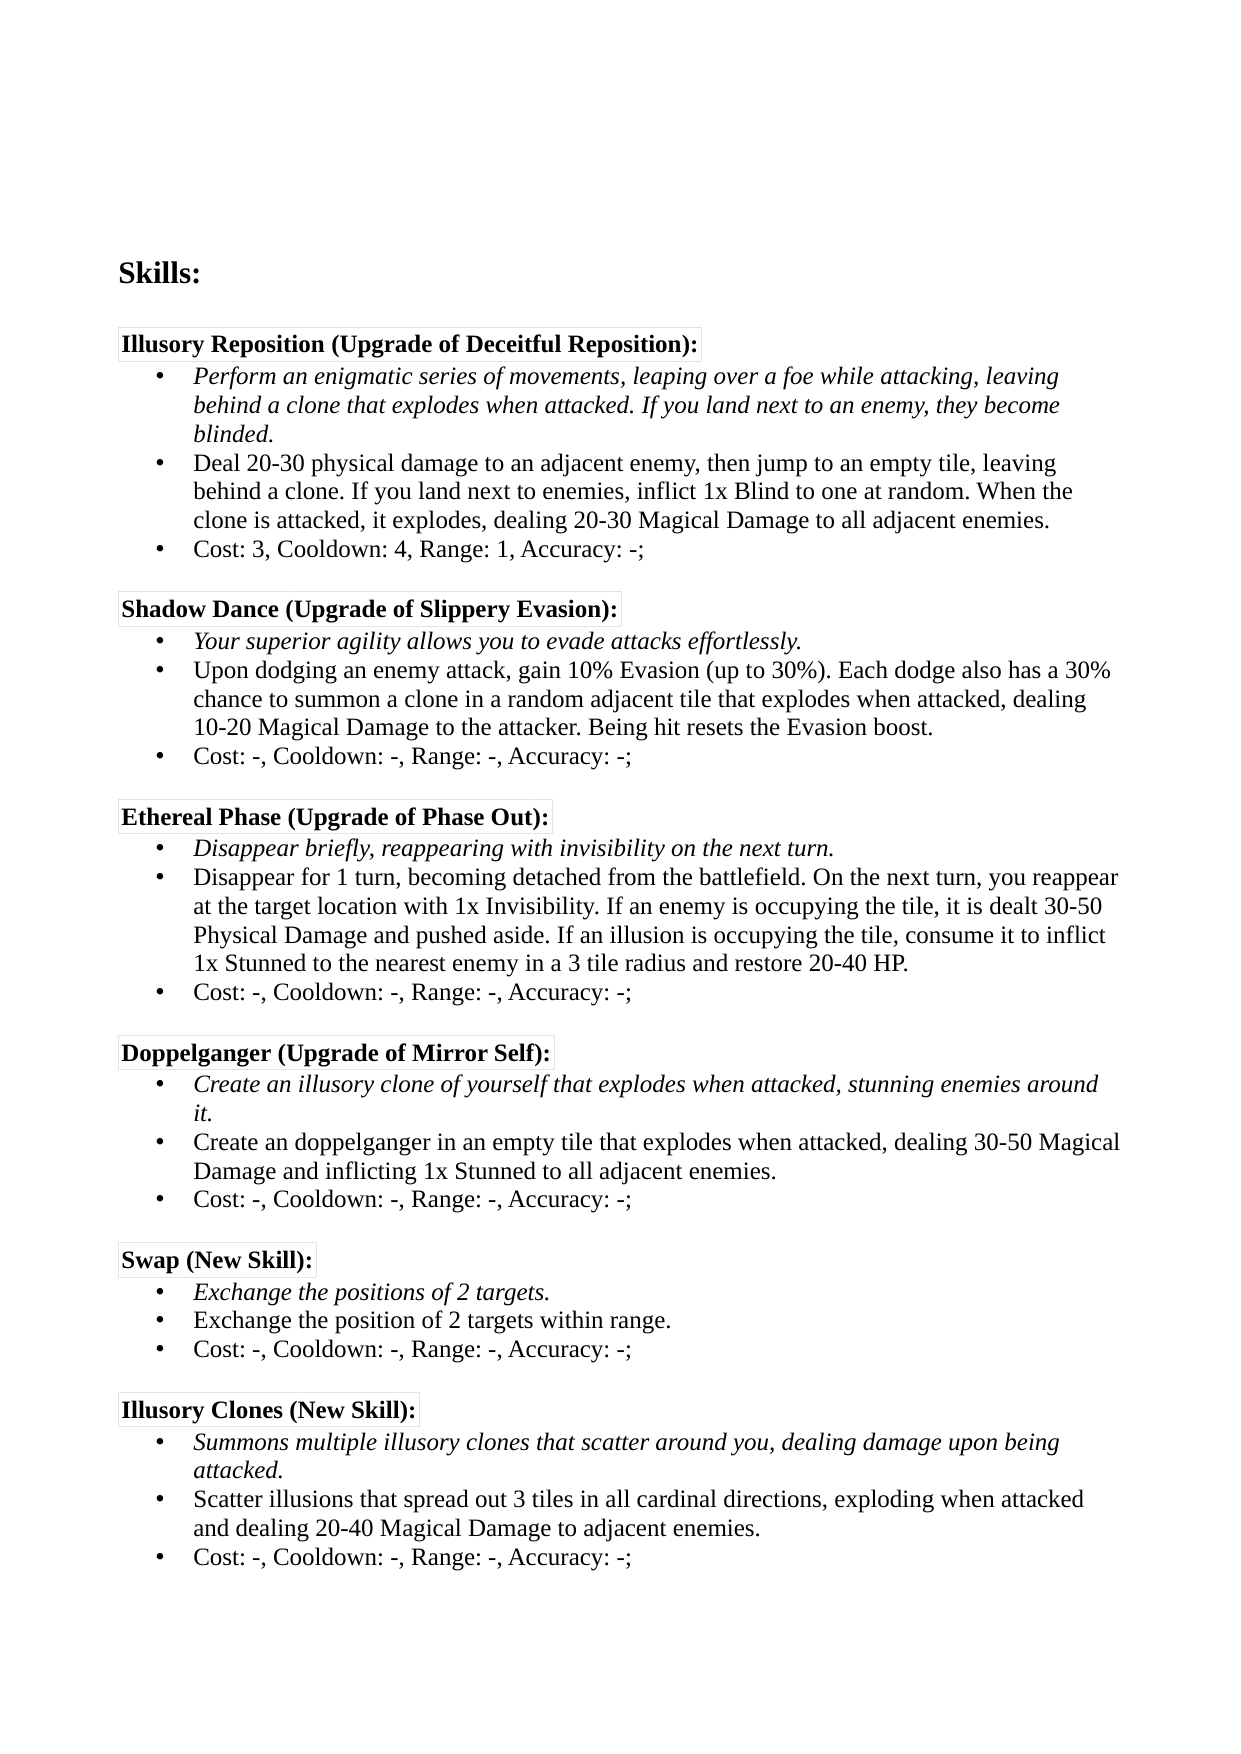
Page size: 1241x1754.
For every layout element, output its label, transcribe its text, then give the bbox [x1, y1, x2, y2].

list Disappear briefly, reappearing with invisibility on the next turn. [156, 833, 1122, 862]
list Perform an enigmatic series of movements, leaping over a foe while attacking, leaving behind a clone that explodes when attacked. If you land next to an enemy, they become blinded. [156, 361, 1122, 448]
text [702, 327, 1122, 361]
text Ethereal Phase (Upgrade of Phase Out): [119, 800, 552, 833]
text [622, 591, 1122, 626]
list Cost: -, Cooldown: -, Range: -, Accuracy: -; [156, 1542, 1122, 1570]
text [317, 1242, 1122, 1277]
list Create an illusory clone of yourself that explodes when attacked, stunning enemies around it. [156, 1069, 1122, 1127]
text Illusory Clones (New Skill): [119, 1393, 419, 1426]
list Cost: -, Cooldown: -, Range: -, Accuracy: -; [156, 741, 1122, 770]
text Swap (New Skill): [119, 1243, 316, 1277]
list Exchange the positions of 2 targets. [156, 1277, 1122, 1306]
text Skills: [118, 255, 1122, 291]
text Shadow Dance (Upgrade of Slippery Evasion): [119, 592, 621, 626]
list Create an doppelganger in an empty tile that explodes when attacked, dealing 30-50 Magical Damage and inflicting 1x Stunned to all adjacent enemies. [156, 1127, 1122, 1184]
list Deal 20-30 physical damage to an adjacent enemy, then jump to an empty tile, leaving behind a clone. If you land next to enemies, inflict 1x Blind to one at random. When the clone is attacked, it explodes, dealing 20-30 Magical Damage to all adjacent enemies. [156, 448, 1122, 534]
list Exchange the position of 2 targets within range. [156, 1306, 1122, 1334]
list Disappear for 1 turn, becoming detached from the battlefield. On the next turn, you reappear at the target location with 1x Invisibility. If an enemy is occupying the tile, it is dealt 30-50 Physical Damage and pushed aside. If an illusion is occupying the tile, consume it to inflict 1x Stunned to the nearest enemy in a 3 tile radius and restore 20-40 HP. [156, 862, 1122, 977]
list Your superior agility allows you to evade attacks effortlessly. [156, 626, 1122, 655]
list Summons multiple illusory clones that scatter around you, dealing damage upon being attacked. [156, 1427, 1122, 1484]
list Upon dodging an enemy attack, gain 10% Evasion (up to 30%). Each dodge also has a 30% chance to summon a clone in a random adjacent tile that explodes when attacked, dealing 10-20 Magical Damage to the attacker. Being hit resets the Evasion boost. [156, 655, 1122, 741]
list Cost: 3, Cooldown: 4, Range: 1, Accuracy: -; [156, 534, 1122, 563]
text Doppelganger (Upgrade of Mirror Self): [119, 1036, 554, 1069]
text [555, 1035, 1122, 1069]
text [420, 1392, 1122, 1427]
list Cost: -, Cooldown: -, Range: -, Accuracy: -; [156, 1334, 1122, 1363]
list Scatter illusions that spread out 3 tiles in all cardinal directions, exploding when attacked and dealing 20-40 Magical Damage to adjacent enemies. [156, 1484, 1122, 1542]
list Cost: -, Cooldown: -, Range: -, Accuracy: -; [156, 977, 1122, 1006]
text Illusory Reposition (Upgrade of Deceitful Reposition): [119, 328, 701, 361]
list Cost: -, Cooldown: -, Range: -, Accuracy: -; [156, 1184, 1122, 1213]
text [553, 799, 1122, 833]
